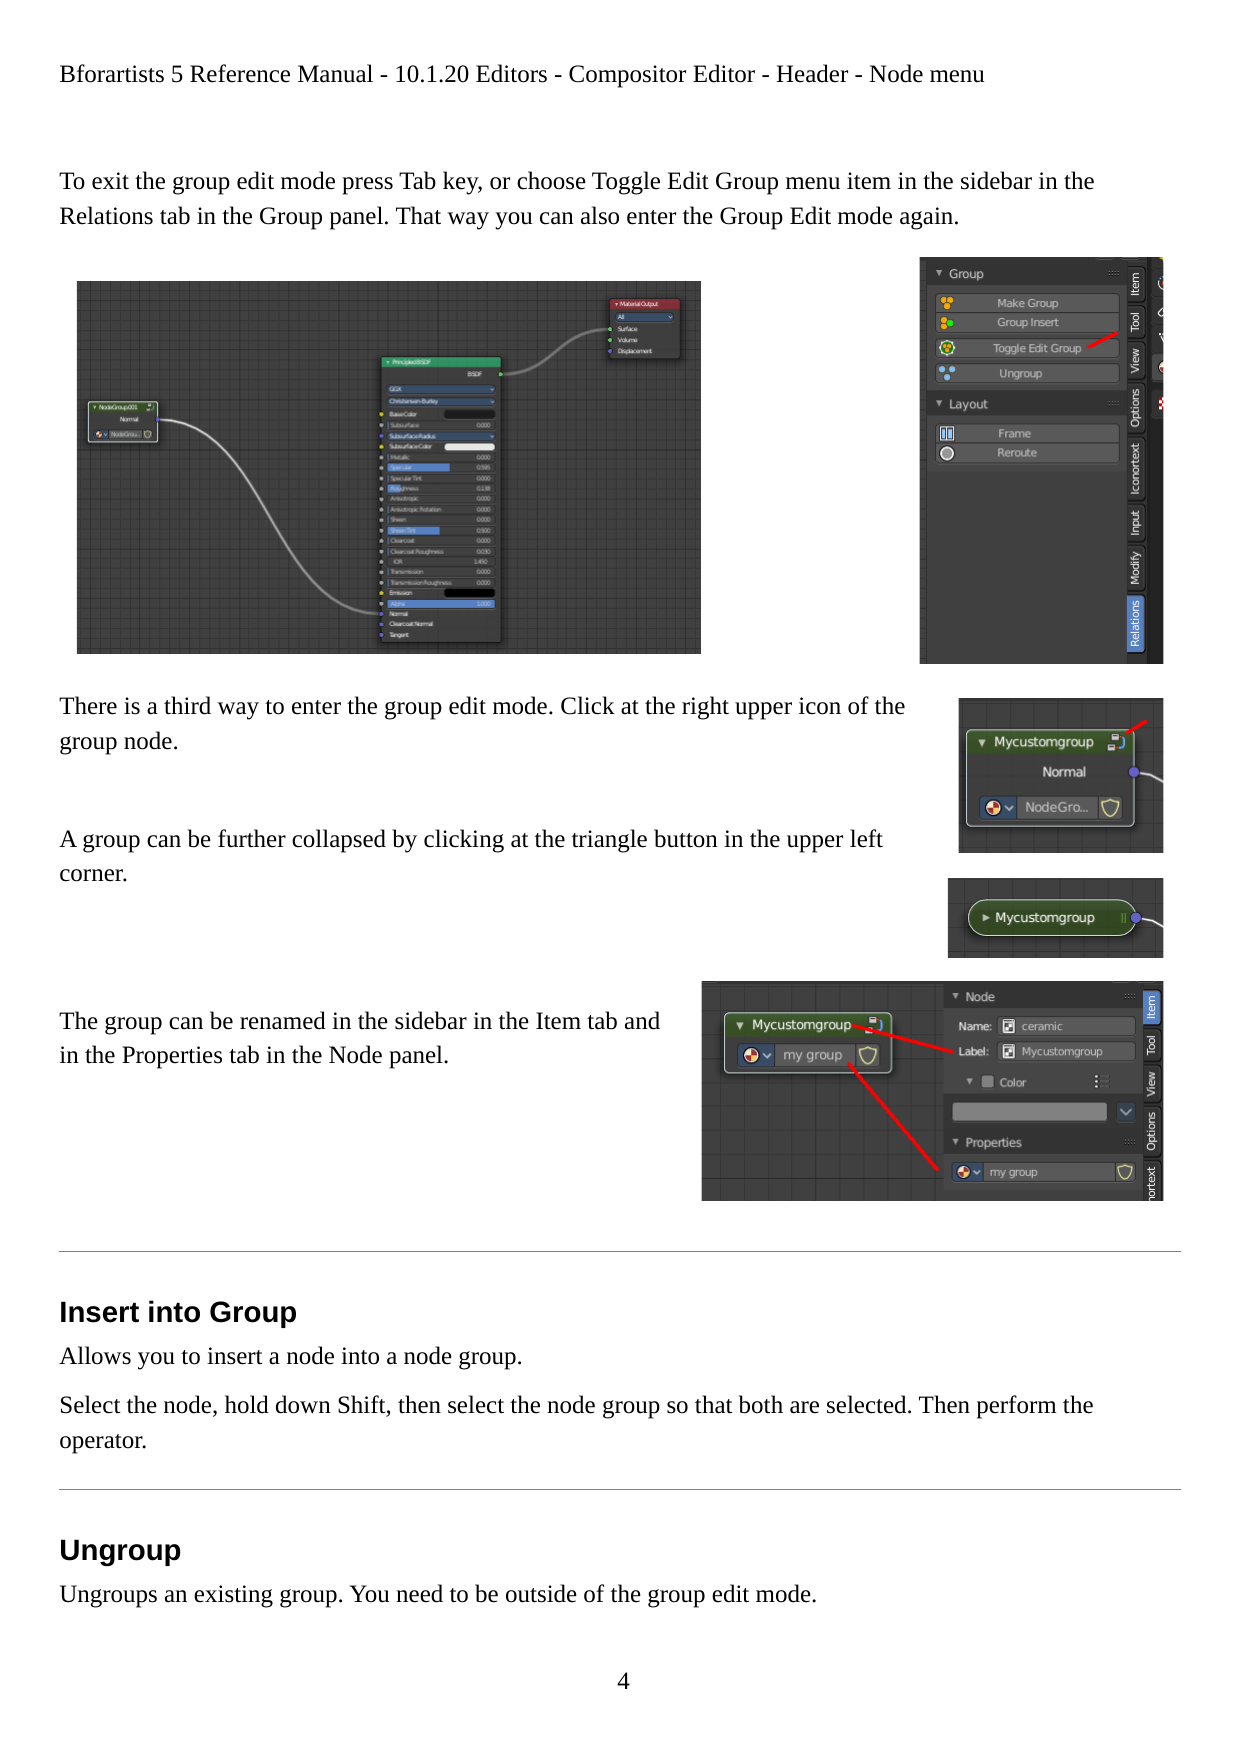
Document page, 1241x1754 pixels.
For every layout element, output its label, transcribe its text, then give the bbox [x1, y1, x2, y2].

text Allows you to insert a node into a node group. [59, 1341, 1181, 1370]
text There is a third way to enter the group edit mode. Click at the right upper icon of the group node. [59, 691, 1181, 755]
picture [76, 281, 701, 654]
picture [919, 257, 1164, 664]
subtitle Insert into Group [59, 1295, 1181, 1329]
text The group can be renamed in the sidebar in the Item tab and in the Properties tab in the Node panel. [59, 1006, 701, 1069]
subtitle Ungroup [59, 1533, 1181, 1567]
picture [701, 981, 1164, 1201]
text To exit the group edit mode press Tab key, or choose Toggle Edit Group menu item in the sidebar in the Relations tab in the Group panel. That way you can also enter the Group Edit mode again. [59, 166, 1181, 229]
picture [958, 698, 1164, 853]
text A group can be further collapsed by clicking at the triangle button in the upper left corner. [59, 824, 1181, 887]
picture [947, 878, 1164, 958]
text Select the node, hold down Shift, then select the node group so that both are selected. Then perform the operator. [59, 1391, 1181, 1454]
text Ungroups an existing group. You need to be outside of the group edit mode. [59, 1579, 1181, 1608]
